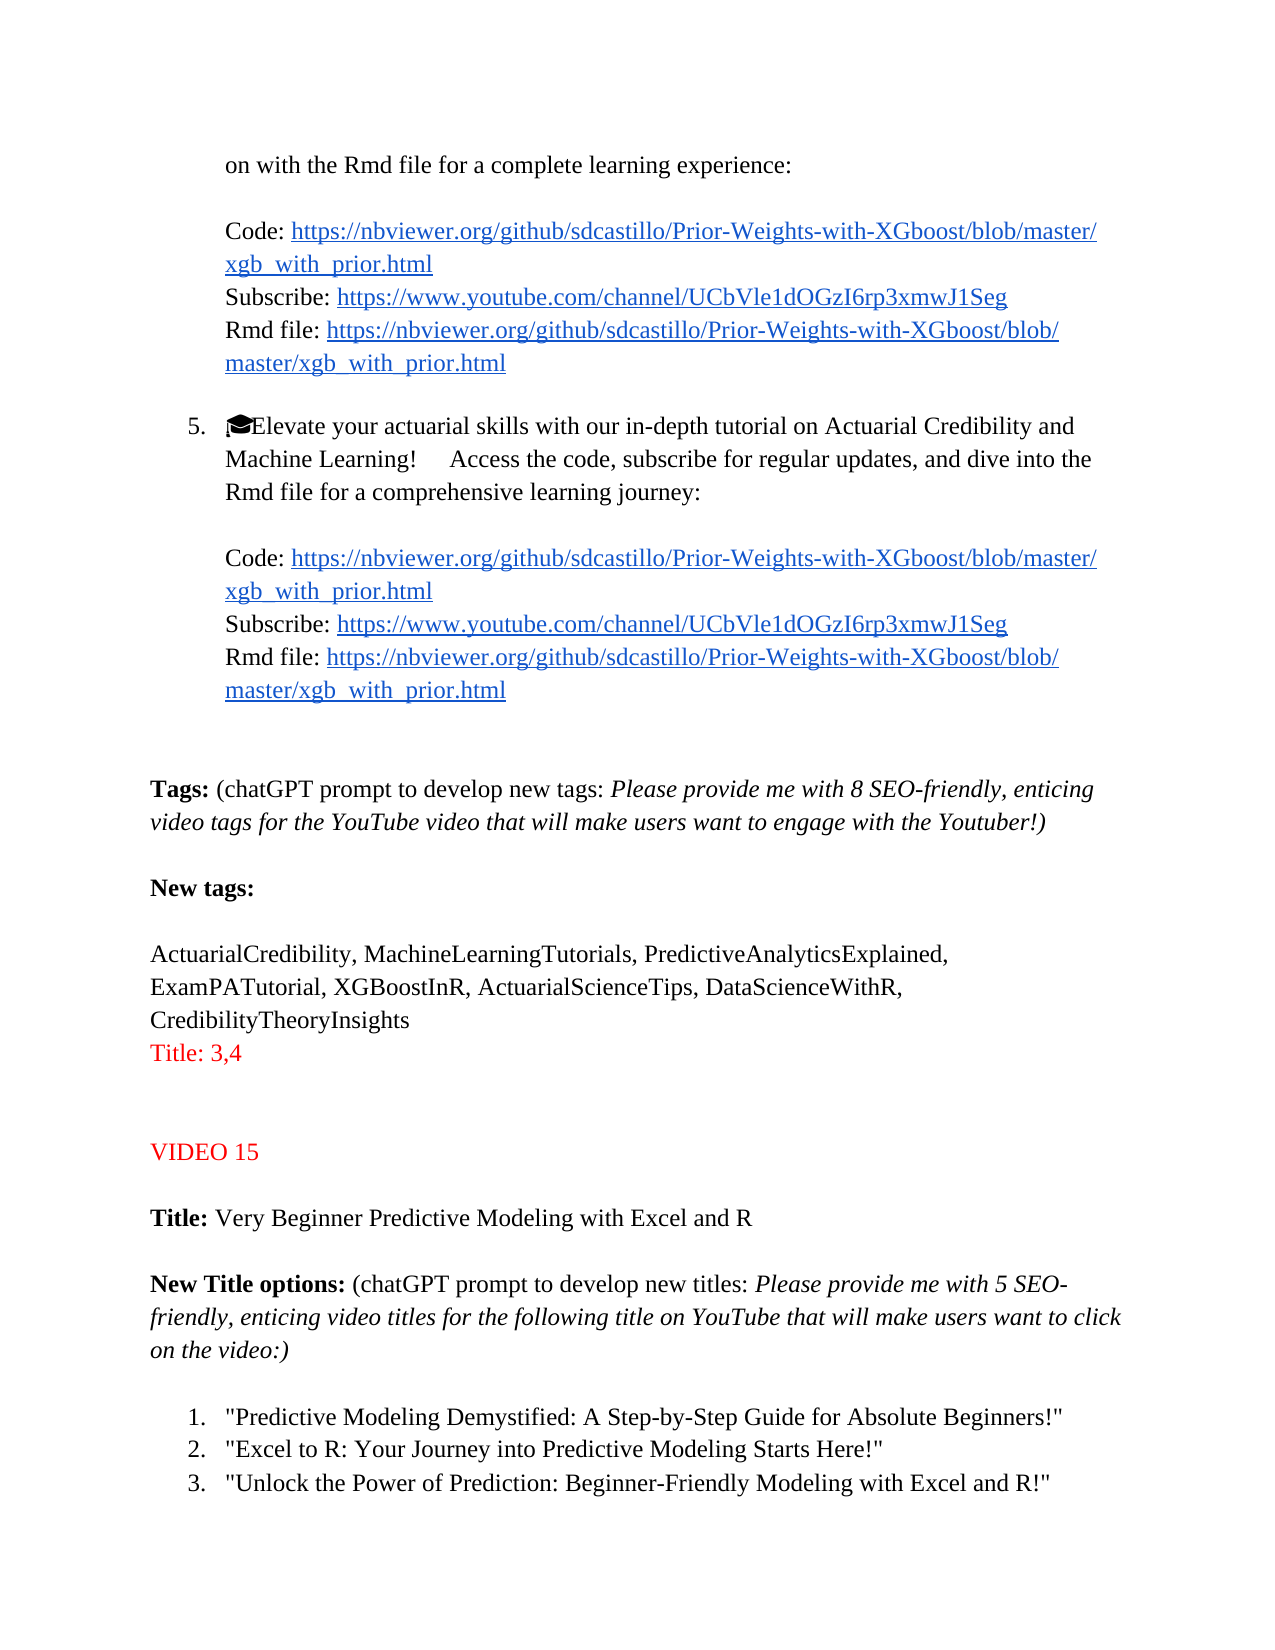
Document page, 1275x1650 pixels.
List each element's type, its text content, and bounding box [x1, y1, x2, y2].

text ActuarialCredibility, MachineLearningTutorials, PredictiveAnalyticsExplained, ExamPATutorial, XGBoostInR, ActuarialScienceTips, DataScienceWithR, CredibilityTheoryInsights [150, 939, 1125, 1034]
text Tags: (chatGPT prompt to develop new tags: Please provide me with 8 SEO-friendly, enticing video tags for the YouTube video that will make users want to engage with the Youtuber!) [150, 774, 1125, 836]
text Subscribe: https://www.youtube.com/channel/UCbVle1dOGzI6rp3xmwJ1Seg [225, 282, 1125, 311]
text Rmd file: https://nbviewer.org/github/sdcastillo/Prior-Weights-with-XGboost/blob/master/xgb_with_prior.html [225, 642, 1125, 704]
list "Unlock the Power of Prediction: Beginner-Friendly Modeling with Excel and R!" [187, 1468, 1125, 1496]
text Title: Very Beginner Predictive Modeling with Excel and R [150, 1203, 1125, 1232]
list 🎓 Elevate your actuarial skills with our in-depth tutorial on Actuarial Credibility and Machine Learning! 🚀 Access the code, subscribe for regular updates, and dive into the Rmd file for a comprehensive learning journey: [187, 411, 1125, 506]
list "Predictive Modeling Demystified: A Step-by-Step Guide for Absolute Beginners!" [187, 1402, 1125, 1430]
text Rmd file: https://nbviewer.org/github/sdcastillo/Prior-Weights-with-XGboost/blob/master/xgb_with_prior.html [225, 315, 1125, 407]
text Title: 3,4 [150, 1038, 1125, 1067]
list "Excel to R: Your Journey into Predictive Modeling Starts Here!" [187, 1434, 1125, 1463]
list on with the Rmd file for a complete learning experience: [187, 150, 1125, 179]
text Code: https://nbviewer.org/github/sdcastillo/Prior-Weights-with-XGboost/blob/master/xgb_with_prior.html [225, 216, 1125, 278]
text Code: https://nbviewer.org/github/sdcastillo/Prior-Weights-with-XGboost/blob/master/xgb_with_prior.html [225, 543, 1125, 605]
text Subscribe: https://www.youtube.com/channel/UCbVle1dOGzI6rp3xmwJ1Seg [225, 609, 1125, 638]
text New tags: [150, 873, 1125, 902]
text VIDEO 15 [150, 1137, 1125, 1166]
text New Title options: (chatGPT prompt to develop new titles: Please provide me with 5 SEO-friendly, enticing video titles for the following title on YouTube that will make users want to click on the video:) [150, 1269, 1125, 1364]
